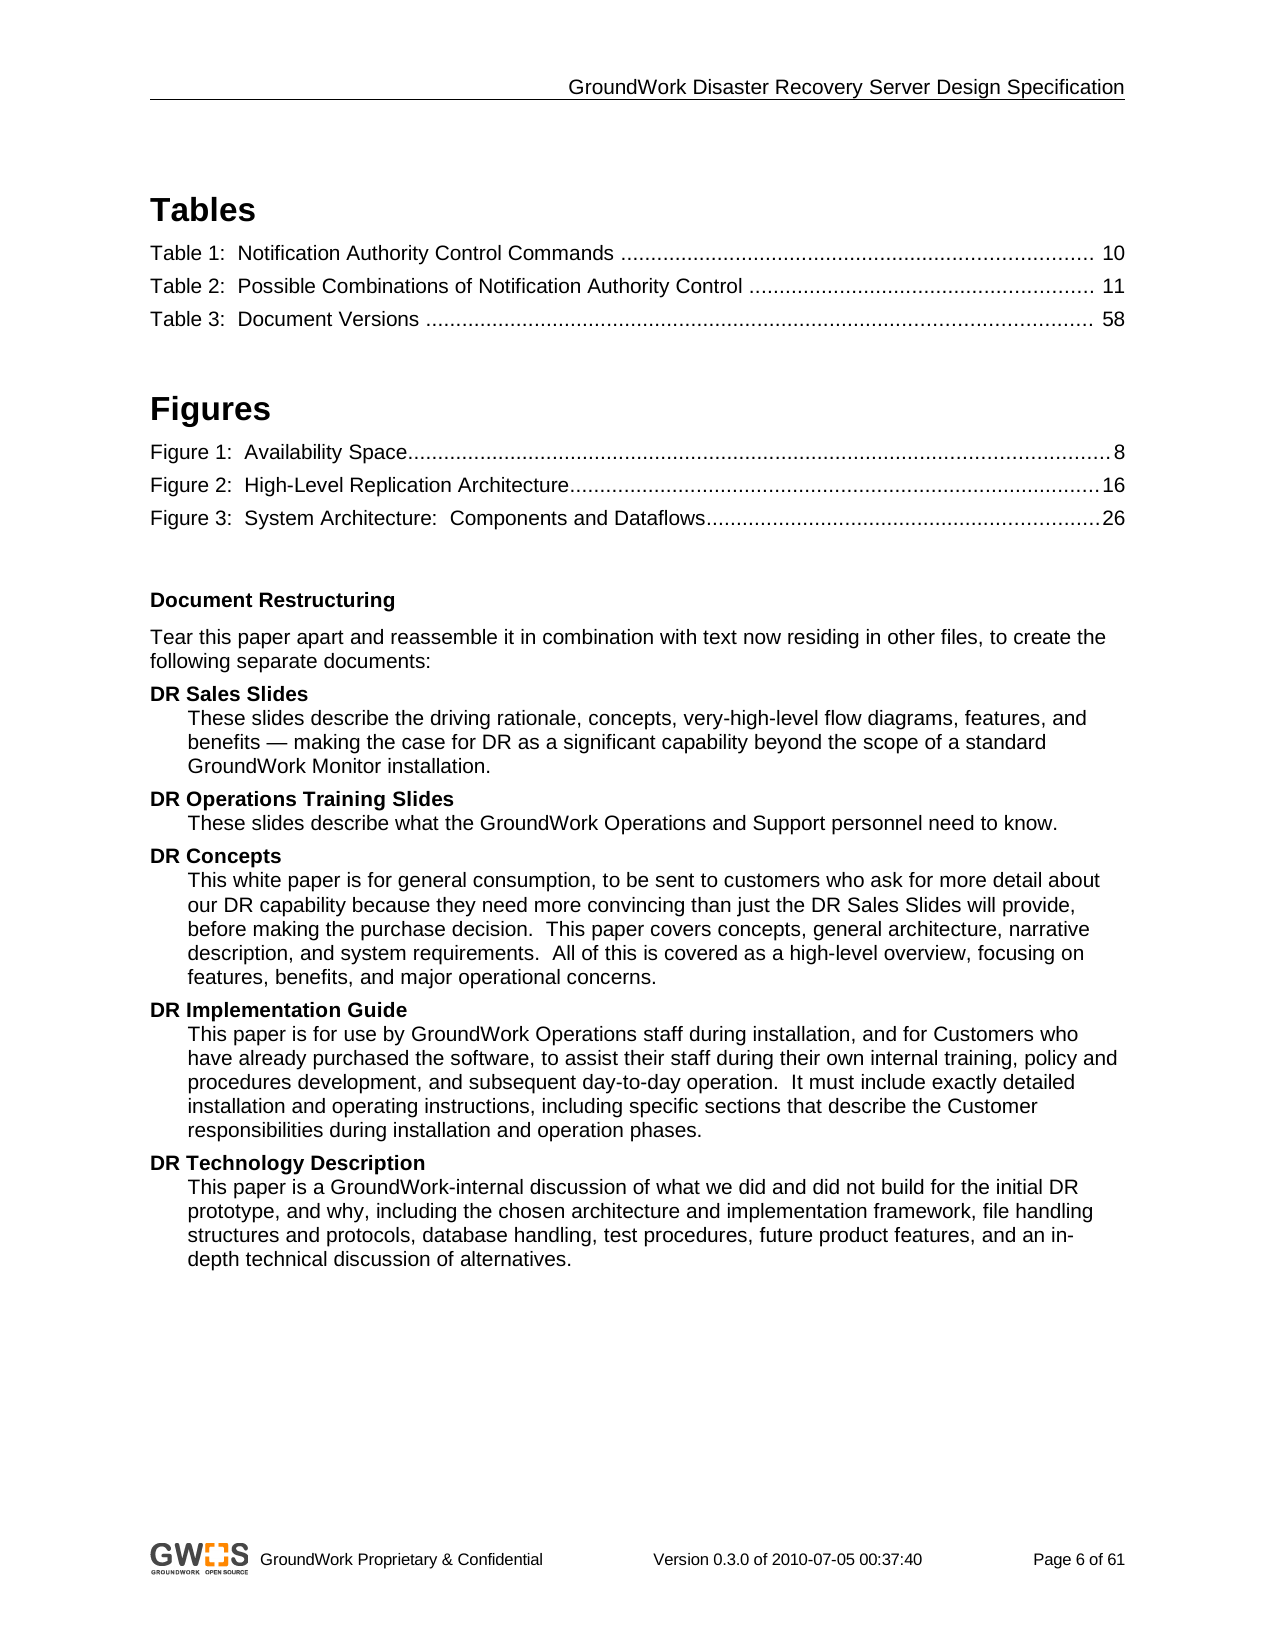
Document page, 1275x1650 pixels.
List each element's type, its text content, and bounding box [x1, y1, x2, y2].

text Figure 1: Availability Space 8 [150, 440, 1125, 464]
subtitle DR Concepts [150, 844, 1125, 868]
text Table 1: Notification Authority Control Commands 10 [150, 241, 1125, 265]
text Table 3: Document Versions 58 [150, 307, 1125, 331]
subtitle DR Technology Description [150, 1151, 1125, 1175]
subtitle DR Sales Slides [150, 682, 1125, 706]
text These slides describe the driving rationale, concepts, very-high-level flow diagrams, features, and benefits — making the case for DR as a significant capability beyond the scope of a standard GroundWork Monitor installation. [187, 706, 1125, 778]
text Tear this paper apart and reassemble it in combination with text now residing in other files, to create the following separate documents: [150, 625, 1125, 673]
subtitle Figures [150, 389, 1125, 428]
text This paper is for use by GroundWork Operations staff during installation, and for Customers who have already purchased the software, to assist their staff during their own internal training, policy and procedures development, and subsequent day-to-day operation. It must include exactly detailed installation and operating instructions, including specific sections that describe the Customer responsibilities during installation and operation phases. [187, 1022, 1125, 1142]
subtitle Tables [150, 190, 1125, 229]
picture [150, 1543, 248, 1575]
text Figure 2: High-Level Replication Architecture 16 [150, 473, 1125, 497]
text Table 2: Possible Combinations of Notification Authority Control 11 [150, 274, 1125, 298]
text These slides describe what the GroundWork Operations and Support personnel need to know. [187, 811, 1125, 835]
subtitle DR Operations Training Slides [150, 787, 1125, 811]
text Figure 3: System Architecture: Components and Dataflows 26 [150, 506, 1125, 530]
text This paper is a GroundWork-internal discussion of what we did and did not build for the initial DR prototype, and why, including the chosen architecture and implementation framework, file handling structures and protocols, database handling, test procedures, future product features, and an in-depth technical discussion of alternatives. [187, 1175, 1125, 1271]
subtitle Document Restructuring [150, 588, 1125, 612]
subtitle DR Implementation Guide [150, 998, 1125, 1022]
text This white paper is for general consumption, to be sent to customers who ask for more detail about our DR capability because they need more convincing than just the DR Sales Slides will provide, before making the purchase decision. This paper covers concepts, general architecture, narrative description, and system requirements. All of this is covered as a high-level overview, focusing on features, benefits, and major operational concerns. [187, 868, 1125, 989]
